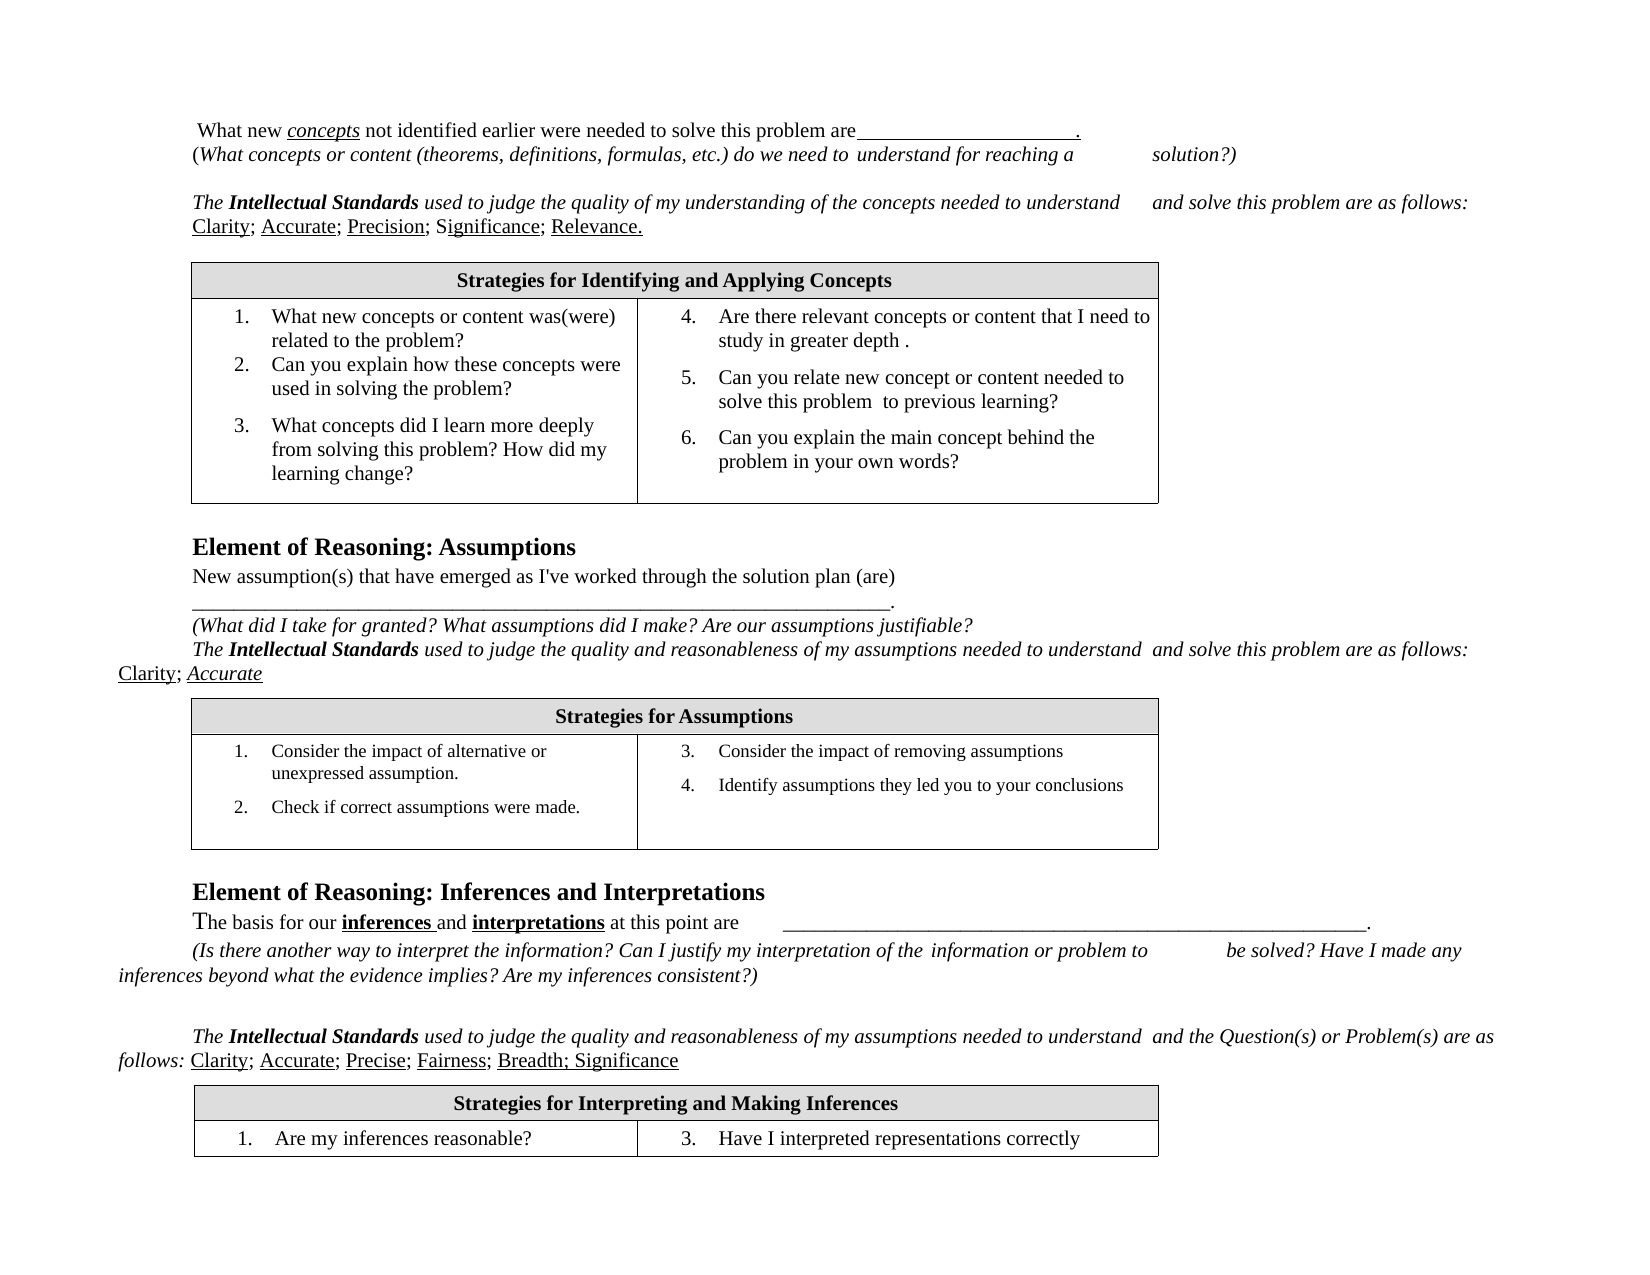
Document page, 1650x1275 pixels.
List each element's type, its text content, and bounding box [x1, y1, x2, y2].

table_cell Consider the impact of alternative or unexpressed assumption. Check if correct assumptions were made. [192, 735, 637, 848]
table_cell What new concepts or content was(were) related to the problem? Can you explain how these concepts were used in solving the problem? What concepts did I learn more deeply from solving this problem? How did my learning change? [192, 299, 637, 503]
table_cell Consider the impact of removing assumptions Identify assumptions they led you to your conclusions [638, 735, 1158, 848]
text Clarity; Accurate; Precision; Significance; Relevance. [118, 214, 1532, 238]
text (What concepts or content (theorems, definitions, formulas, etc.) do we need to understand for reaching a solution?) [118, 142, 1532, 166]
table_cell Are my inferences reasonable? Have I thought through other information that can be reasonably inferred from the information provided? [195, 1121, 637, 1156]
table_cell Are there relevant concepts or content that I need to study in greater depth . Can you relate new concept or content needed to solve this problem to previous learning? Can you explain the main concept behind the problem in your own words? [638, 299, 1158, 503]
text Element of Reasoning: Inferences and Interpretations [118, 877, 1532, 906]
text The Intellectual Standards used to judge the quality of my understanding of the concepts needed to understand and solve this problem are as follows: [118, 190, 1532, 214]
text Element of Reasoning: Assumptions [118, 532, 1532, 561]
text The Intellectual Standards used to judge the quality and reasonableness of my assumptions needed to understand and the Question(s) or Problem(s) are as follows: Clarity; Accurate; Precise; Fairness; Breadth; Significance [118, 1024, 1532, 1072]
table_header Strategies for Identifying and Applying Concepts [192, 263, 1158, 298]
text New assumption(s) that have emerged as I've worked through the solution plan (are) ___________________________________________________________________. [118, 561, 1532, 613]
table_cell Have I interpreted representations correctly [638, 1121, 1158, 1156]
table_header Strategies for Assumptions [192, 699, 1158, 733]
text (Is there another way to interpret the information? Can I justify my interpretation of the information or problem to be solved? Have I made any inferences beyond what the evidence implies? Are my inferences consistent?) [118, 935, 1532, 987]
text (What did I take for granted? What assumptions did I make? Are our assumptions justifiable? [118, 613, 1532, 637]
text What new concepts not identified earlier were needed to solve this problem are . [118, 118, 1532, 142]
table_header Strategies for Interpreting and Making Inferences [195, 1086, 1158, 1120]
text The Intellectual Standards used to judge the quality and reasonableness of my assumptions needed to understand and solve this problem are as follows: Clarity; Accurate [118, 637, 1532, 685]
text The basis for our inferences and interpretations at this point are ________________________________________________________. [118, 906, 1532, 935]
